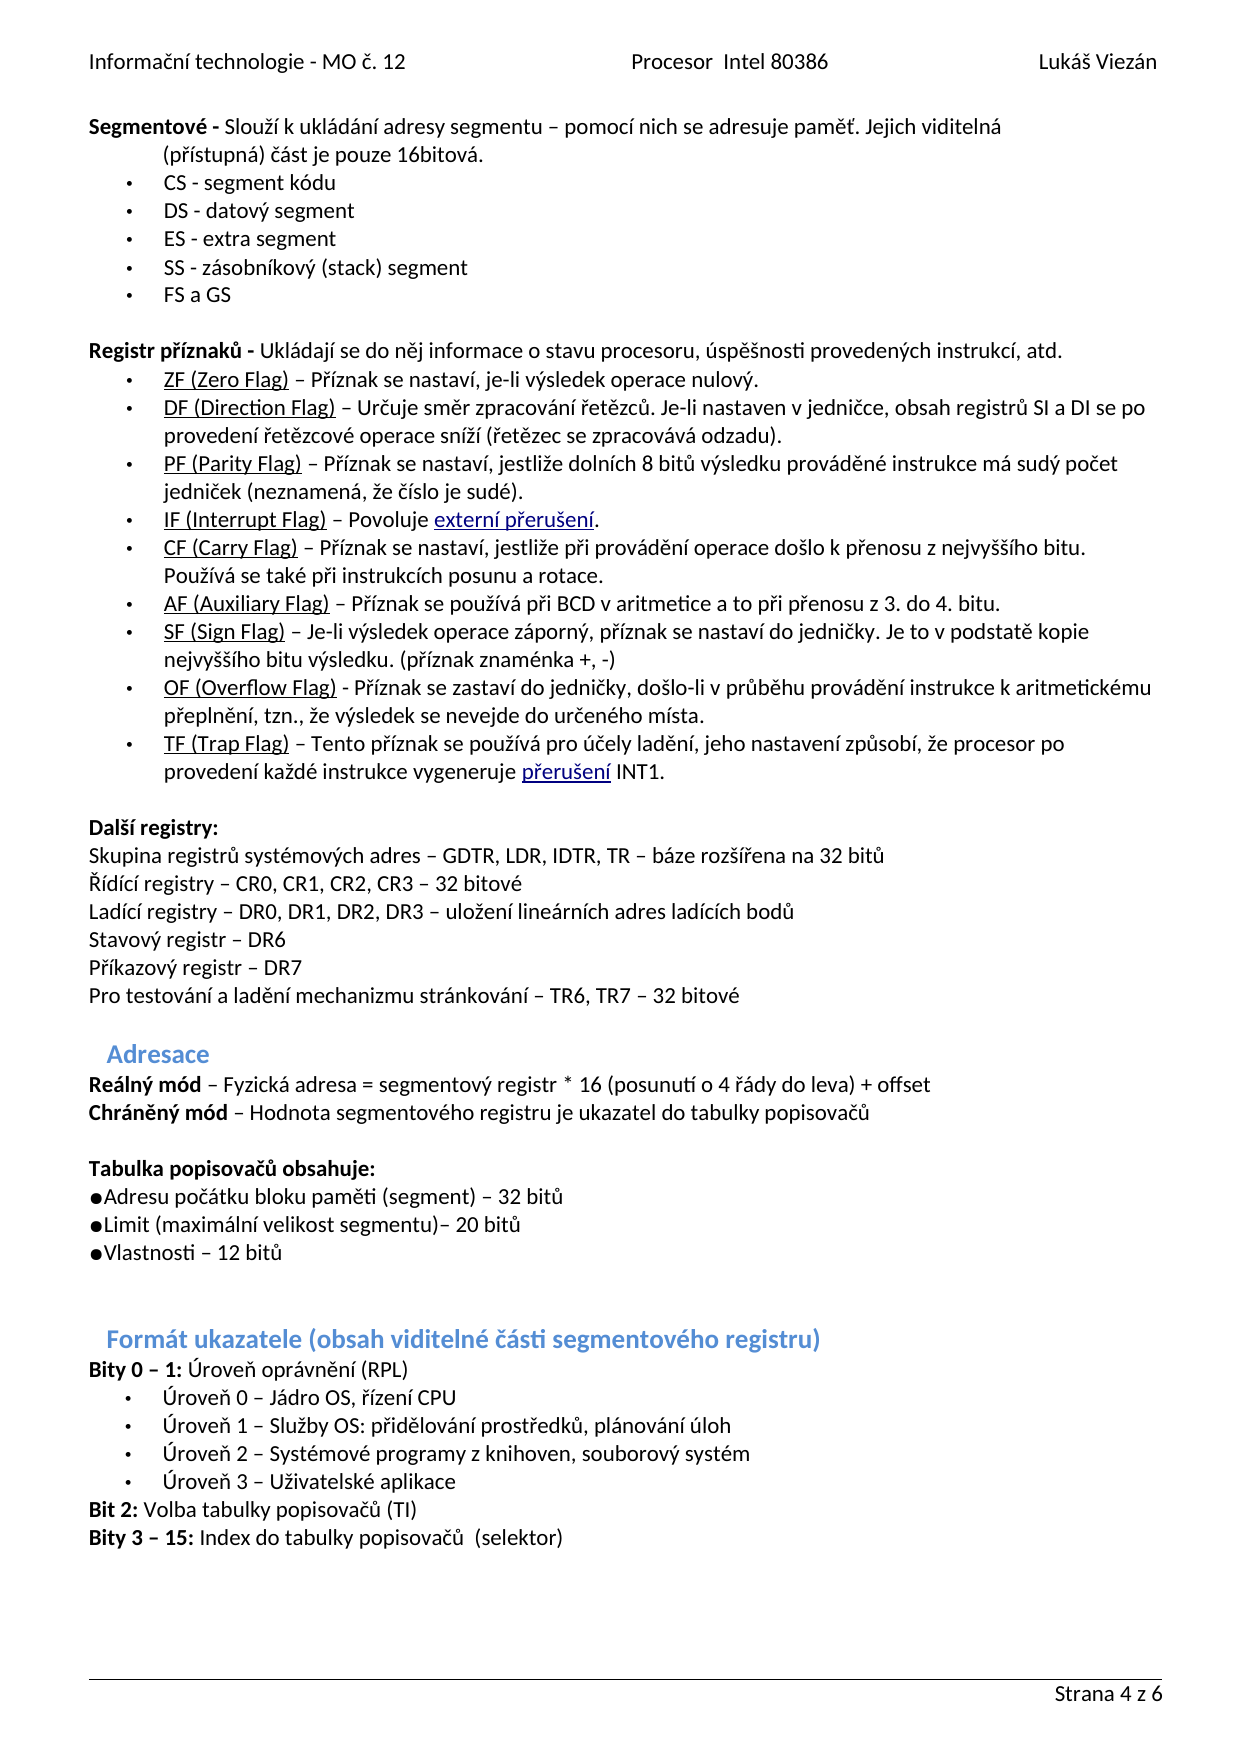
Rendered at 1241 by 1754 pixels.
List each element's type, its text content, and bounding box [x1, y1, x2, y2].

list DF (Direction Flag) – Určuje směr zpracování řetězců. Je-li nastaven v jedničce, obsah registrů SI a DI se po provedení řetězcové operace sníží (řetězec se zpracovává odzadu). [126, 393, 1162, 449]
list Limit (maximální velikost segmentu)– 20 bitů [89, 1210, 1162, 1238]
text Pro testování a ladění mechanizmu stránkování – TR6, TR7 – 32 bitové [89, 981, 1162, 1009]
text Příkazový registr – DR7 [89, 953, 1162, 981]
list SS - zásobníkový (stack) segment [126, 253, 1162, 281]
list OF (Overflow Flag) - Příznak se zastaví do jedničky, došlo-li v průběhu provádění instrukce k aritmetickému přeplnění, tzn., že výsledek se nevejde do určeného místa. [126, 673, 1162, 729]
list ZF (Zero Flag) – Příznak se nastaví, je-li výsledek operace nulový. [126, 365, 1162, 393]
text Chráněný mód – Hodnota segmentového registru je ukazatel do tabulky popisovačů [89, 1098, 1162, 1126]
text Bity 0 – 1: Úroveň oprávnění (RPL) [89, 1355, 1162, 1383]
text Bit 2: Volba tabulky popisovačů (TI) [89, 1496, 1162, 1523]
text Formát ukazatele (obsah viditelné části segmentového registru) [106, 1322, 1162, 1355]
text Registr příznaků - Ukládají se do něj informace o stavu procesoru, úspěšnosti provedených instrukcí, atd. [89, 337, 1162, 365]
list Úroveň 3 – Uživatelské aplikace [125, 1467, 1162, 1496]
list CS - segment kódu [126, 168, 1162, 197]
list CF (Carry Flag) – Příznak se nastaví, jestliže při provádění operace došlo k přenosu z nejvyššího bitu. Používá se také při instrukcích posunu a rotace. [126, 533, 1162, 589]
text Adresace [106, 1037, 1162, 1070]
text Bity 3 – 15: Index do tabulky popisovačů (selektor) [89, 1523, 1162, 1552]
list Adresu počátku bloku paměti (segment) – 32 bitů [89, 1182, 1162, 1210]
list Úroveň 0 – Jádro OS, řízení CPU [125, 1383, 1162, 1411]
list FS a GS [126, 281, 1162, 309]
text Další registry: [89, 813, 1162, 841]
text Ladící registry – DR0, DR1, DR2, DR3 – uložení lineárních adres ladících bodů [89, 897, 1162, 925]
list AF (Auxiliary Flag) – Příznak se používá při BCD v aritmetice a to při přenosu z 3. do 4. bitu. [126, 589, 1162, 617]
list PF (Parity Flag) – Příznak se nastaví, jestliže dolních 8 bitů výsledku prováděné instrukce má sudý počet jedniček (neznamená, že číslo je sudé). [126, 449, 1162, 505]
list TF (Trap Flag) – Tento příznak se používá pro účely ladění, jeho nastavení způsobí, že procesor po provedení každé instrukce vygeneruje přerušení INT1. [126, 729, 1162, 785]
list Úroveň 2 – Systémové programy z knihoven, souborový systém [125, 1439, 1162, 1467]
text Tabulka popisovačů obsahuje: [89, 1154, 1162, 1182]
text Segmentové - Slouží k ukládání adresy segmentu – pomocí nich se adresuje paměť. Jejich viditelná (přístupná) část je pouze 16bitová. [89, 112, 1162, 168]
list IF (Interrupt Flag) – Povoluje externí přerušení. [126, 505, 1162, 533]
list SF (Sign Flag) – Je-li výsledek operace záporný, příznak se nastaví do jedničky. Je to v podstatě kopie nejvyššího bitu výsledku. (příznak znaménka +, -) [126, 617, 1162, 673]
text Řídící registry – CR0, CR1, CR2, CR3 – 32 bitové [89, 869, 1162, 897]
list Úroveň 1 – Služby OS: přidělování prostředků, plánování úloh [125, 1411, 1162, 1439]
text Stavový registr – DR6 [89, 925, 1162, 953]
list DS - datový segment [126, 197, 1162, 224]
text Reálný mód – Fyzická adresa = segmentový registr * 16 (posunutí o 4 řády do leva) + offset [89, 1070, 1162, 1098]
list ES - extra segment [126, 224, 1162, 253]
list Vlastnosti – 12 bitů [89, 1238, 1162, 1266]
text Skupina registrů systémových adres – GDTR, LDR, IDTR, TR – báze rozšířena na 32 bitů [89, 841, 1162, 869]
